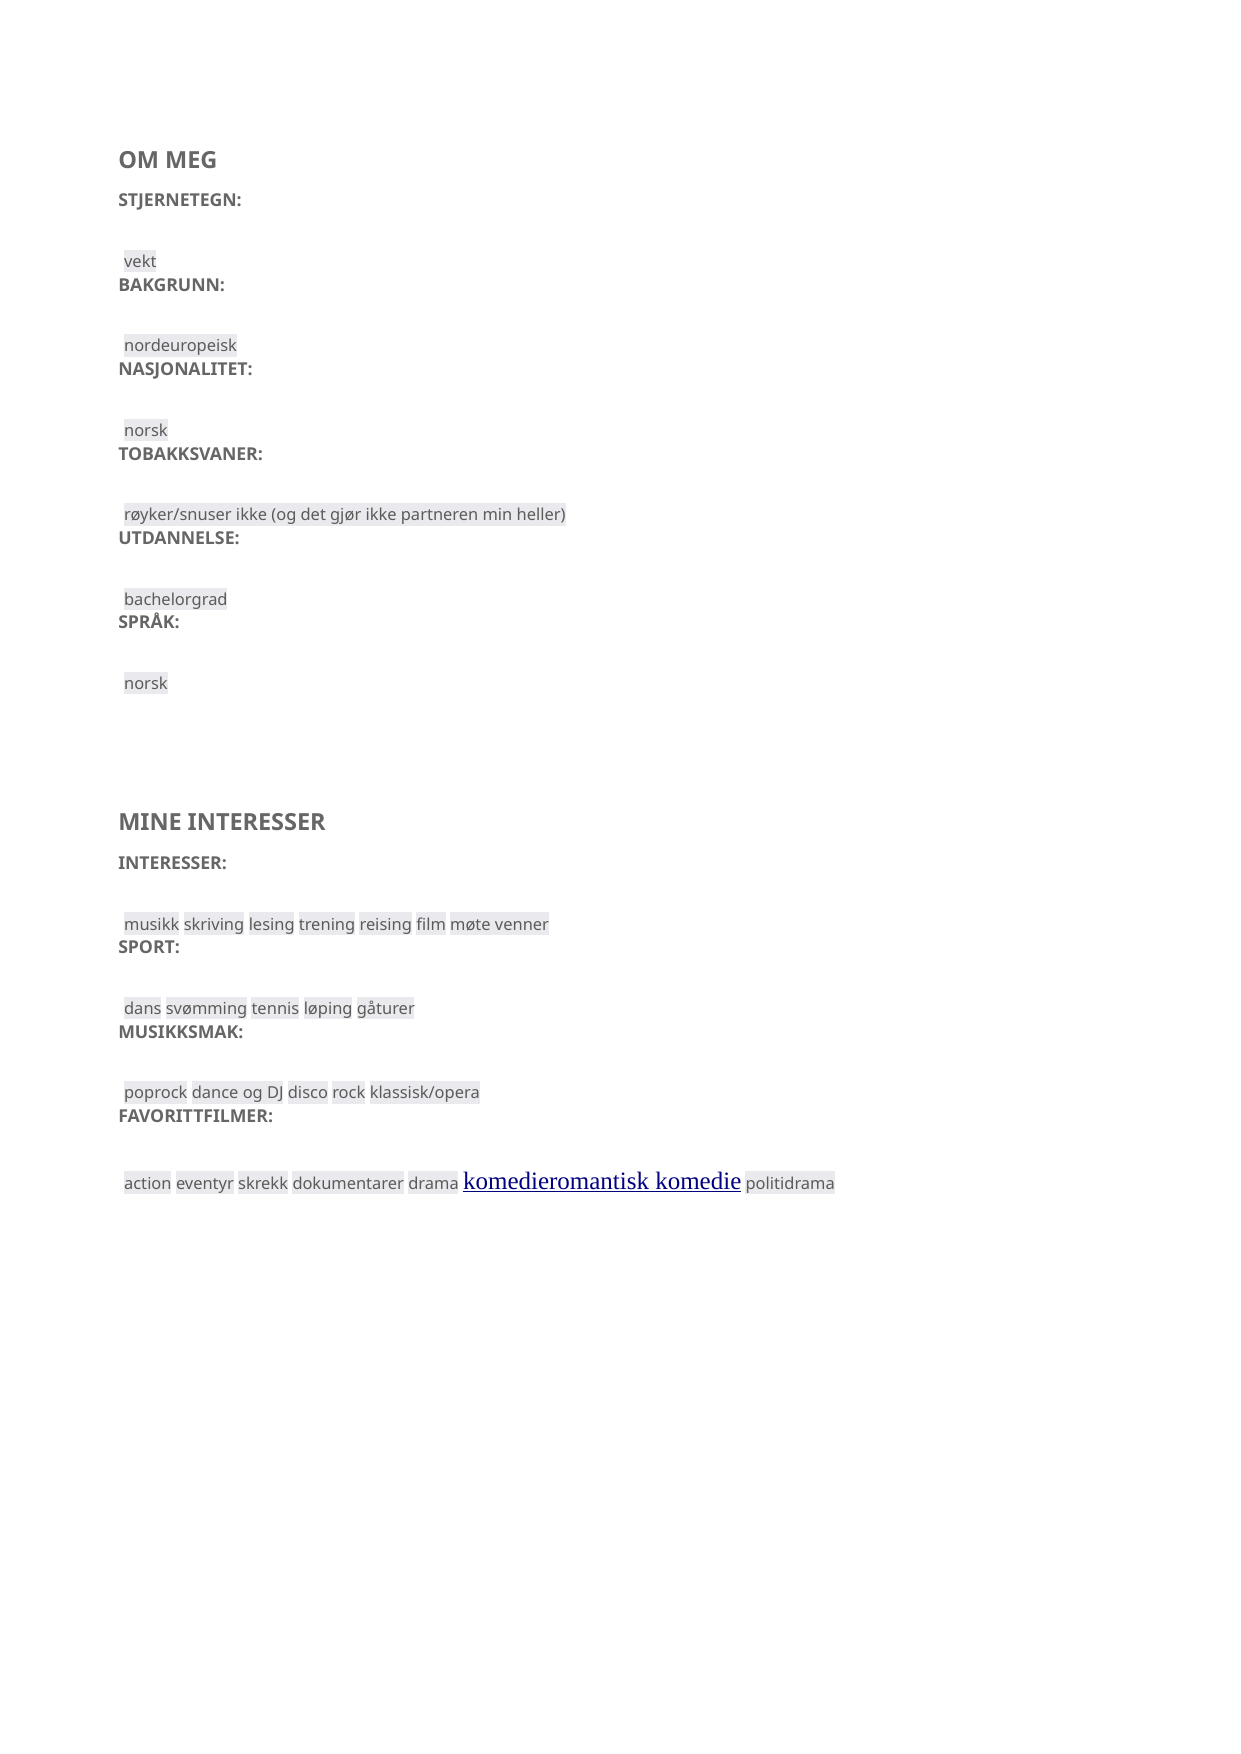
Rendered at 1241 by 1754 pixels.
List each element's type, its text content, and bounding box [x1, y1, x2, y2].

text norsk [124, 419, 1122, 441]
subtitle MINE INTERESSER [118, 806, 1122, 838]
text INTERESSER: [118, 850, 1122, 874]
text SPORT: [118, 935, 1122, 959]
text UTDANNELSE: [118, 526, 1122, 549]
text FAVORITTFILMER: [118, 1104, 1122, 1128]
text nordeuropeisk [124, 334, 1122, 357]
text musikk skriving lesing trening reising film møte venner [124, 912, 1122, 935]
text norsk [124, 672, 1122, 694]
text poprock dance og DJ disco rock klassisk/opera [124, 1081, 1122, 1104]
text TOBAKKSVANER: [118, 441, 1122, 465]
text BAKGRUNN: [118, 272, 1122, 296]
text bachelorgrad [124, 588, 1122, 610]
text action eventyr skrekk dokumentarer drama komedieromantisk komedie politidrama [124, 1166, 1122, 1194]
subtitle OM MEG [118, 143, 1122, 175]
text vekt [124, 250, 1122, 272]
text dans svømming tennis løping gåturer [124, 997, 1122, 1019]
text røyker/snuser ikke (og det gjør ikke partneren min heller) [124, 503, 1122, 526]
text STJERNETEGN: [118, 188, 1122, 212]
text SPRÅK: [118, 610, 1122, 634]
text NASJONALITET: [118, 357, 1122, 381]
text MUSIKKSMAK: [118, 1019, 1122, 1043]
